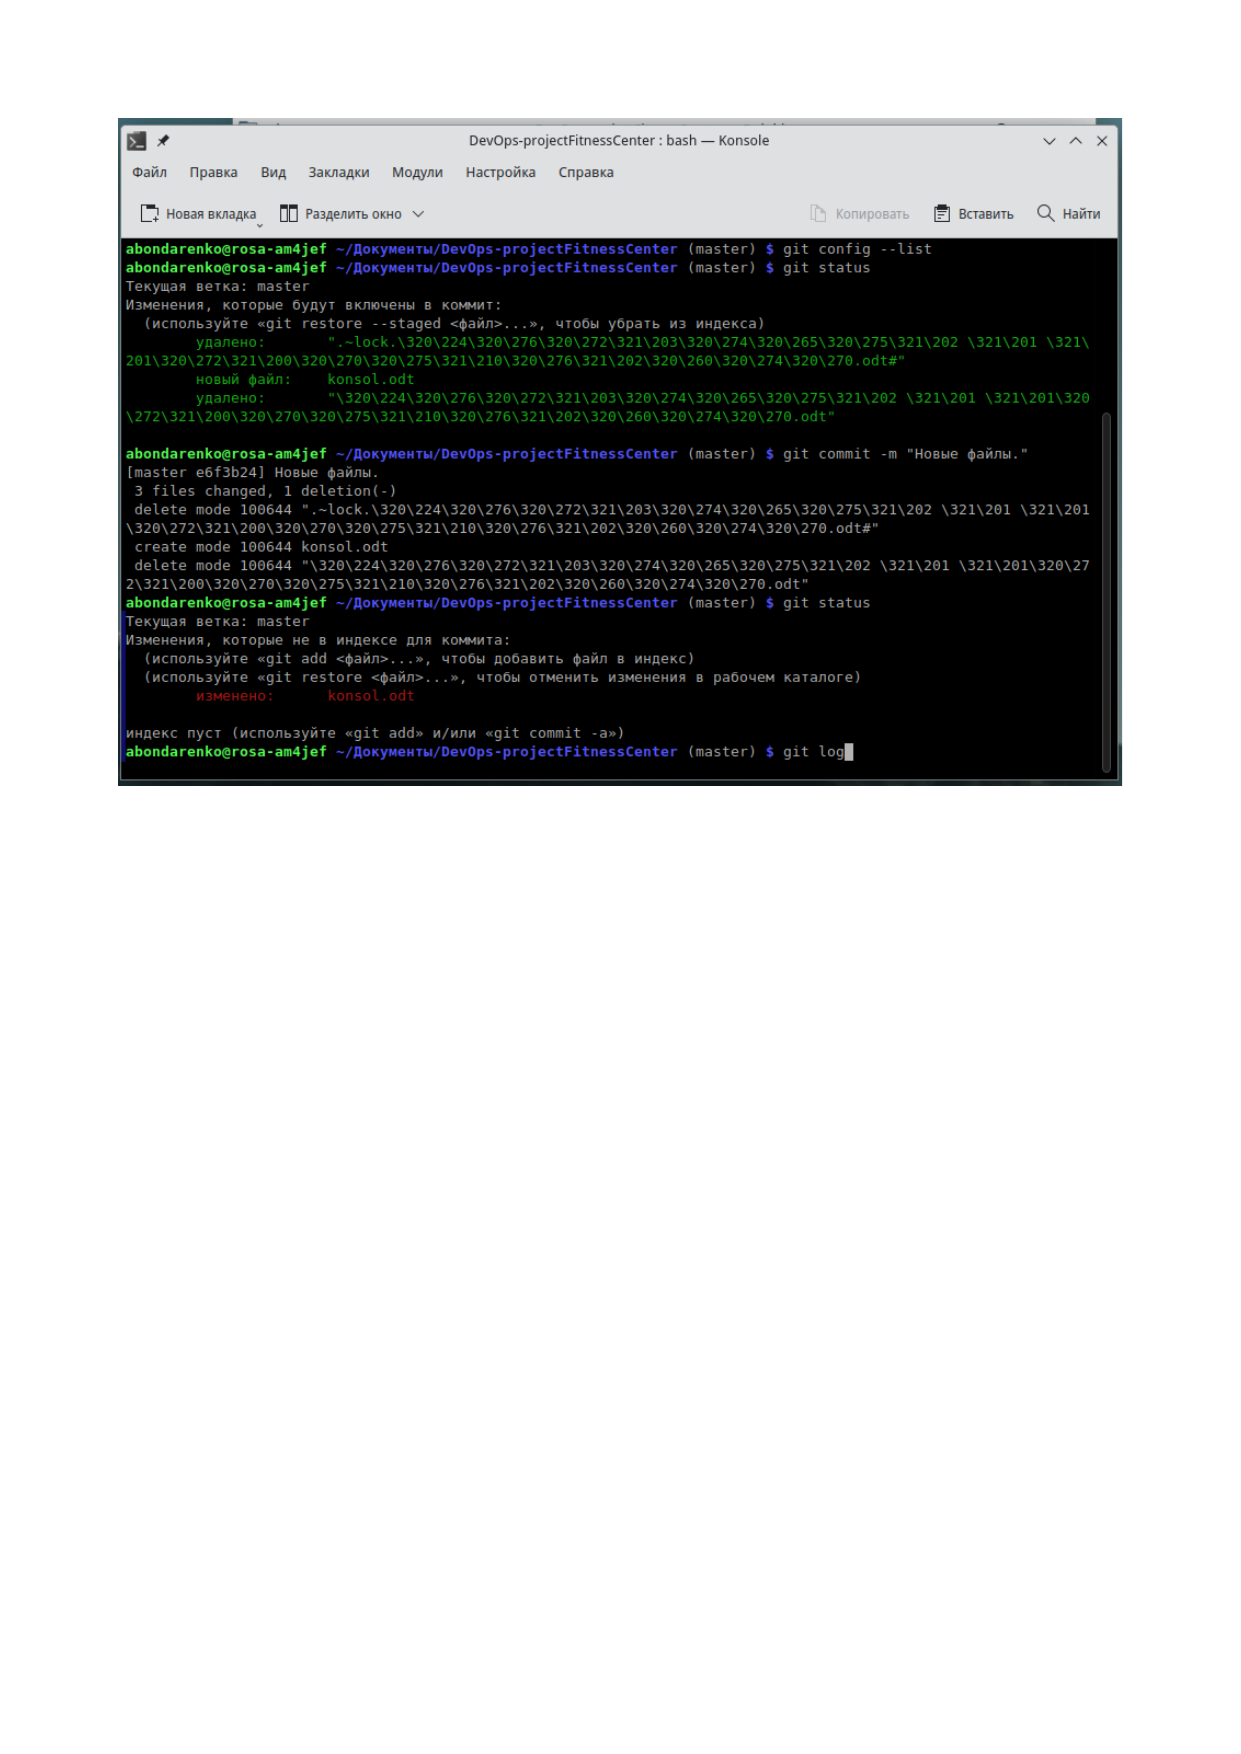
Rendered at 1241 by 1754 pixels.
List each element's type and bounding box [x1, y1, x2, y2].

picture [118, 118, 1123, 786]
